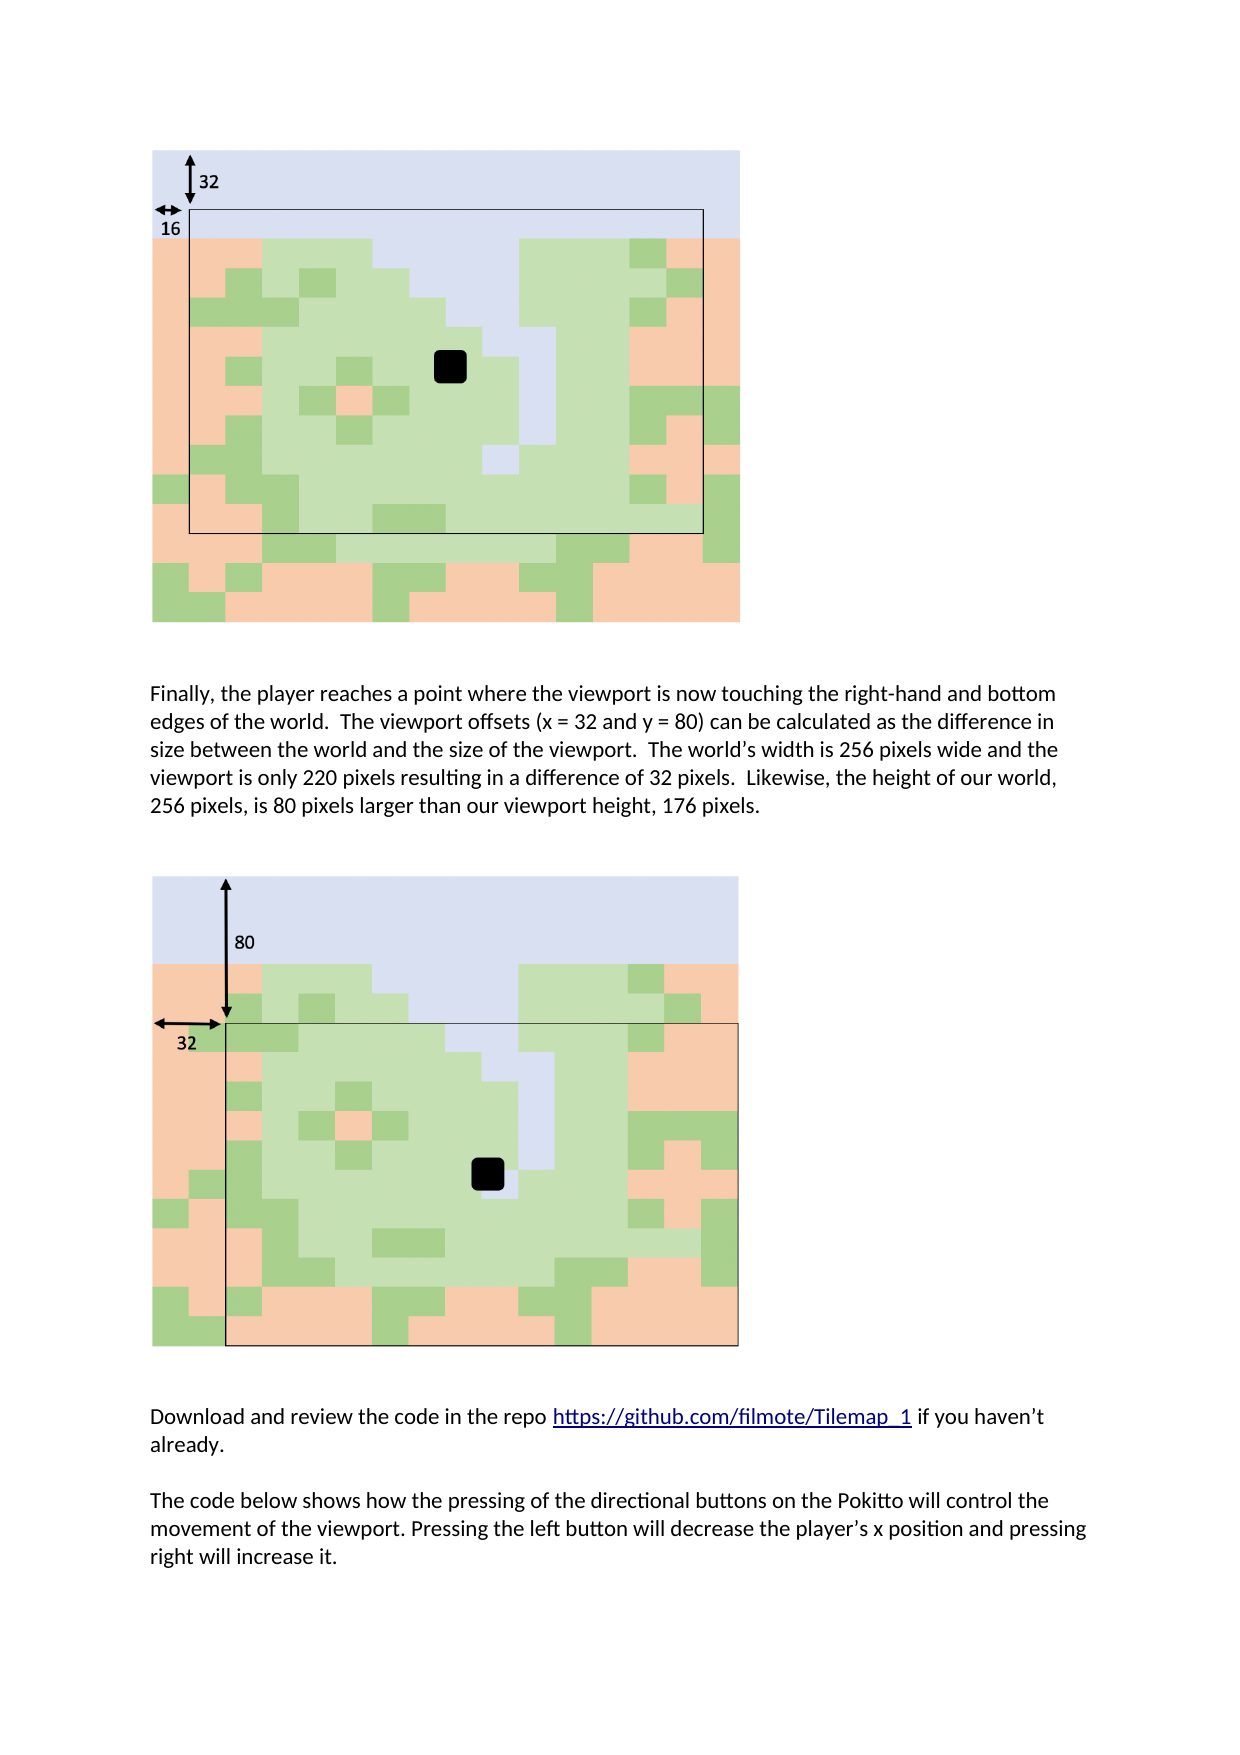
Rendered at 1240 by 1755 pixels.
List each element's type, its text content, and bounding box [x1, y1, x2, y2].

text Download and review the code in the repo https://github.com/filmote/Tilemap_1 if you haven’t already. [150, 1402, 1089, 1458]
text Finally, the player reaches a point where the viewport is now touching the right-hand and bottom edges of the world. The viewport offsets (x = 32 and y = 80) can be calculated as the difference in size between the world and the size of the viewport. The world’s width is 256 pixels wide and the viewport is only 220 pixels resulting in a difference of 32 pixels. Likewise, the height of our world, 256 pixels, is 80 pixels larger than our viewport height, 176 pixels. [150, 679, 1089, 819]
text The code below shows how the pressing of the directional buttons on the Pokitto will control the movement of the viewport. Pressing the left button will decrease the player’s x position and pressing right will increase it. [150, 1486, 1089, 1570]
